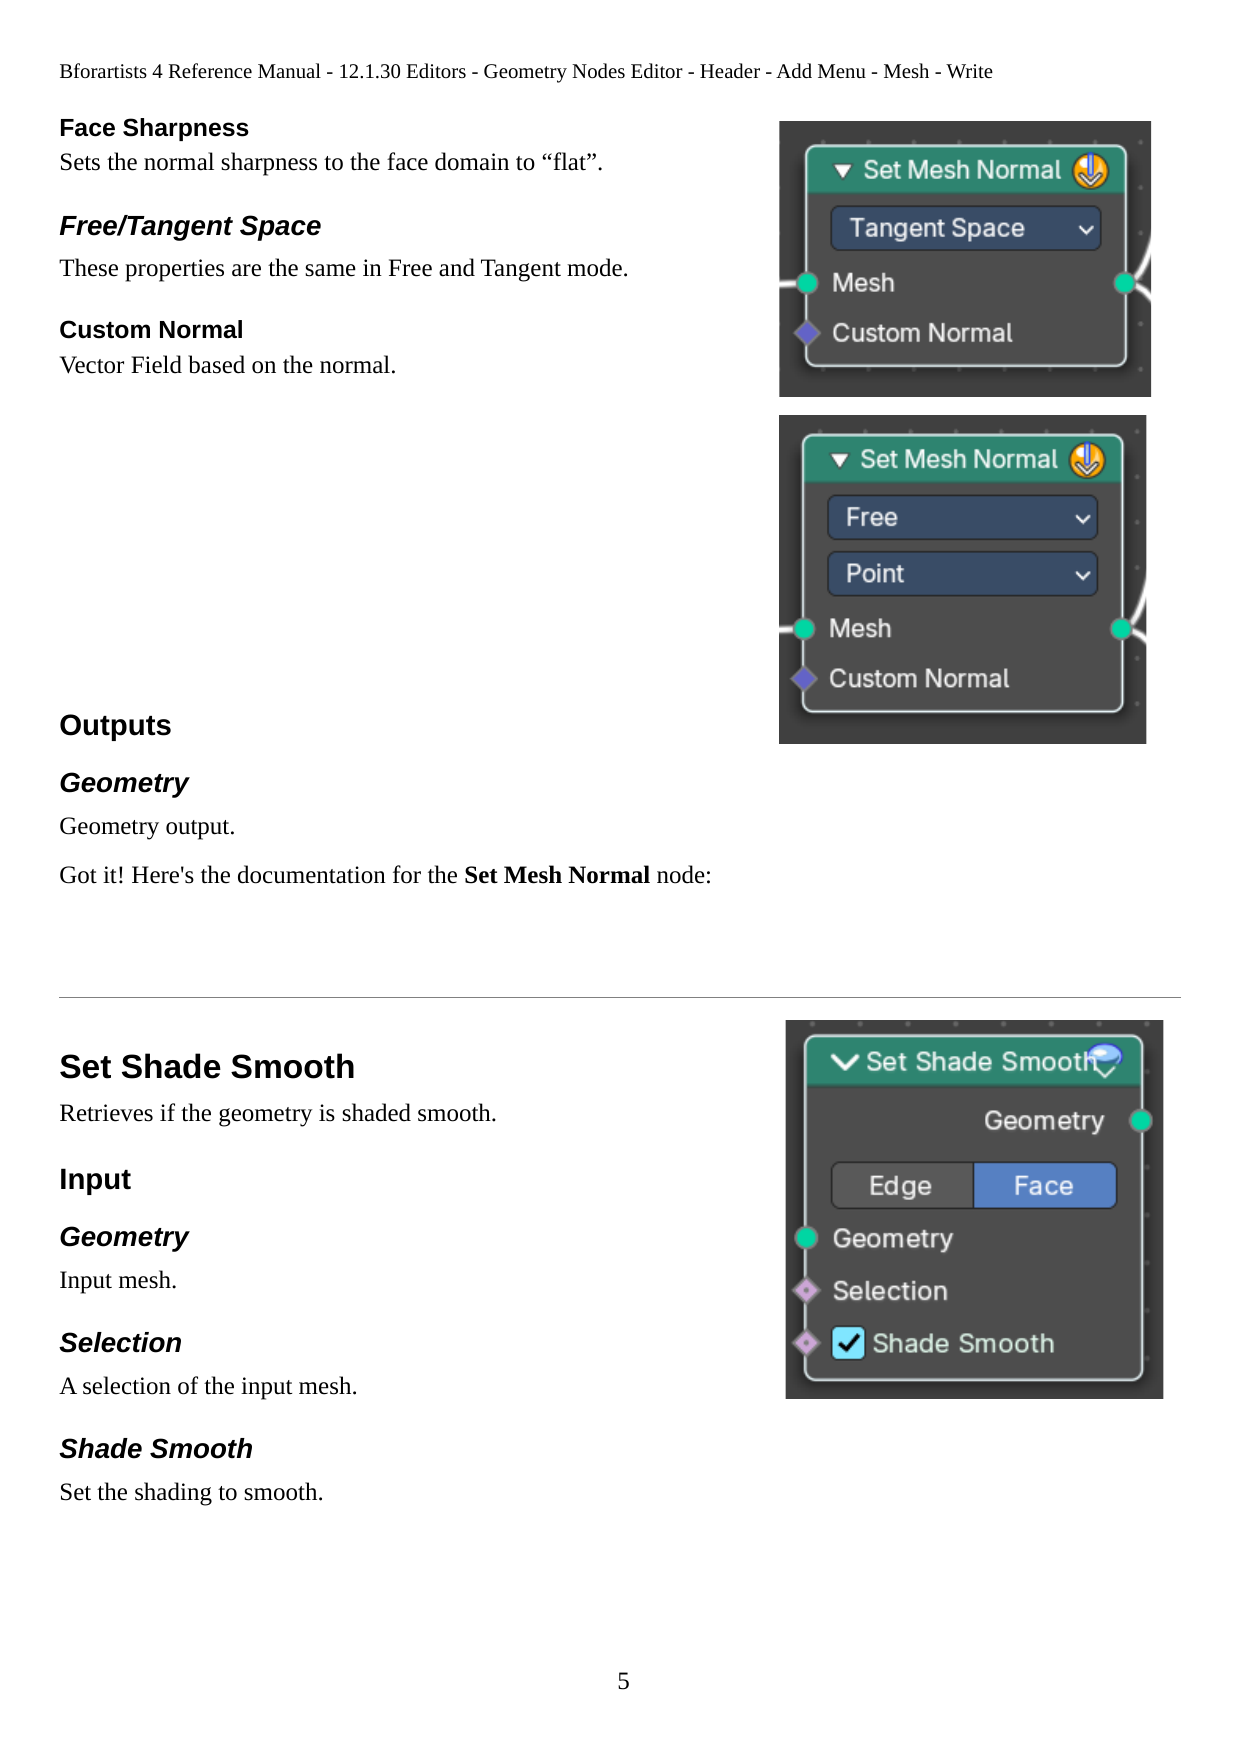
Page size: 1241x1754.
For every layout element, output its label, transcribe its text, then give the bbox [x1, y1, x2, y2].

subtitle Outputs [59, 708, 779, 741]
text Input mesh. [59, 1265, 785, 1294]
text Got it! Here's the documentation for the Set Mesh Normal node: [59, 860, 1181, 889]
subtitle [1164, 1221, 1181, 1253]
subtitle Shade Smooth [59, 1433, 1181, 1464]
subtitle [1152, 209, 1181, 241]
picture [779, 121, 1152, 397]
text These properties are the same in Free and Tangent mode. [59, 253, 779, 282]
text A selection of the input mesh. [59, 1371, 1181, 1400]
text Geometry output. [59, 811, 1181, 839]
subtitle [1164, 1162, 1181, 1196]
subtitle Input [59, 1162, 785, 1196]
subtitle Set Shade Smooth [59, 1047, 785, 1086]
subtitle Custom Normal [59, 315, 779, 343]
text Sets the normal sharpness to the face domain to “flat”. [59, 147, 779, 176]
text Vector Field based on the normal. [59, 350, 779, 378]
text [1164, 1265, 1181, 1294]
subtitle [1147, 708, 1181, 741]
picture [779, 415, 1147, 744]
text [1152, 350, 1181, 378]
subtitle [1164, 1047, 1181, 1086]
picture [785, 1020, 1164, 1399]
subtitle [1164, 1327, 1181, 1359]
subtitle Selection [59, 1327, 785, 1359]
subtitle Geometry [59, 766, 1181, 798]
subtitle Free/Tangent Space [59, 209, 779, 241]
subtitle Geometry [59, 1221, 785, 1253]
text Set the shading to smooth. [59, 1477, 1181, 1506]
text Retrieves if the geometry is shaded smooth. [59, 1098, 785, 1127]
subtitle Face Sharpness [59, 113, 1181, 141]
subtitle [1152, 315, 1181, 343]
